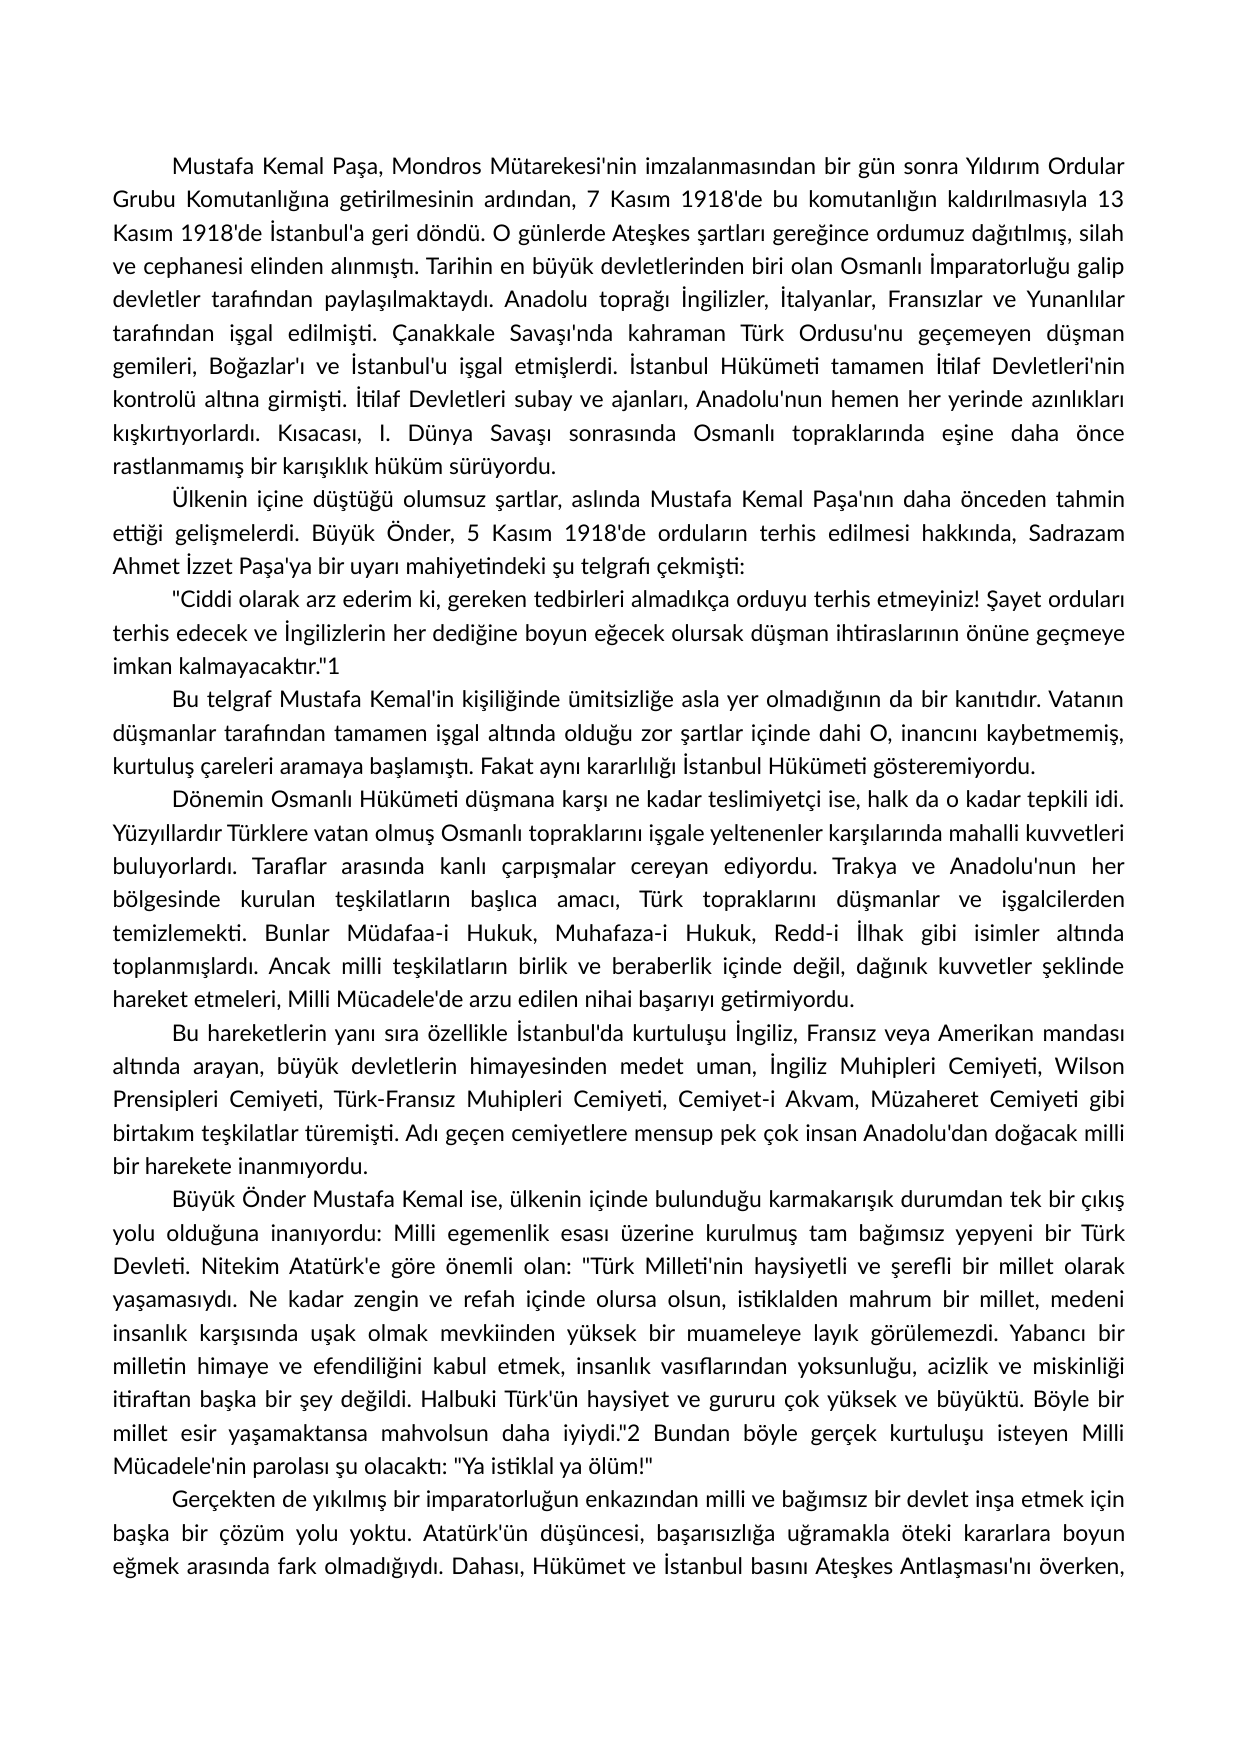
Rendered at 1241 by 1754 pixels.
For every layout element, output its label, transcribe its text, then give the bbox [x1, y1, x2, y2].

text Gerçekten de yıkılmış bir imparatorluğun enkazından milli ve bağımsız bir devlet inşa etmek için başka bir çözüm yolu yoktu. Atatürk'ün düşüncesi, başarısızlığa uğramakla öteki kararlara boyun eğmek arasında fark olmadığıydı. Dahası, Hükümet ve İstanbul basını Ateşkes Antlaşması'nı överken, [112, 1481, 1126, 1581]
text Dönemin Osmanlı Hükümeti düşmana karşı ne kadar teslimiyetçi ise, halk da o kadar tepkili idi. Yüzyıllardır Türklere vatan olmuş Osmanlı topraklarını işgale yeltenenler karşılarında mahalli kuvvetleri buluyorlardı. Taraflar arasında kanlı çarpışmalar cereyan ediyordu. Trakya ve Anadolu'nun her bölgesinde kurulan teşkilatların başlıca amacı, Türk topraklarını düşmanlar ve işgalcilerden temizlemekti. Bunlar Müdafaa-i Hukuk, Muhafaza-i Hukuk, Redd-i İlhak gibi isimler altında toplanmışlardı. Ancak milli teşkilatların birlik ve beraberlik içinde değil, dağınık kuvvetler şeklinde hareket etmeleri, Milli Mücadele'de arzu edilen nihai başarıyı getirmiyordu. [112, 781, 1126, 1014]
text Ülkenin içine düştüğü olumsuz şartlar, aslında Mustafa Kemal Paşa'nın daha önceden tahmin ettiği gelişmelerdi. Büyük Önder, 5 Kasım 1918'de orduların terhis edilmesi hakkında, Sadrazam Ahmet İzzet Paşa'ya bir uyarı mahiyetindeki şu telgrafı çekmişti: [112, 481, 1126, 581]
text "Ciddi olarak arz ederim ki, gereken tedbirleri almadıkça orduyu terhis etmeyiniz! Şayet orduları terhis edecek ve İngilizlerin her dediğine boyun eğecek olursak düşman ihtiraslarının önüne geçmeye imkan kalmayacaktır."1 [112, 581, 1126, 681]
text Bu telgraf Mustafa Kemal'in kişiliğinde ümitsizliğe asla yer olmadığının da bir kanıtıdır. Vatanın düşmanlar tarafından tamamen işgal altında olduğu zor şartlar içinde dahi O, inancını kaybetmemiş, kurtuluş çareleri aramaya başlamıştı. Fakat aynı kararlılığı İstanbul Hükümeti gösteremiyordu. [112, 681, 1126, 781]
text Büyük Önder Mustafa Kemal ise, ülkenin içinde bulunduğu karmakarışık durumdan tek bir çıkış yolu olduğuna inanıyordu: Milli egemenlik esası üzerine kurulmuş tam bağımsız yepyeni bir Türk Devleti. Nitekim Atatürk'e göre önemli olan: "Türk Milleti'nin haysiyetli ve şerefli bir millet olarak yaşamasıydı. Ne kadar zengin ve refah içinde olursa olsun, istiklalden mahrum bir millet, medeni insanlık karşısında uşak olmak mevkiinden yüksek bir muameleye layık görülemezdi. Yabancı bir milletin himaye ve efendiliğini kabul etmek, insanlık vasıflarından yoksunluğu, acizlik ve miskinliği itiraftan başka bir şey değildi. Halbuki Türk'ün haysiyet ve gururu çok yüksek ve büyüktü. Böyle bir millet esir yaşamaktansa mahvolsun daha iyiydi."2 Bundan böyle gerçek kurtuluşu isteyen Milli Mücadele'nin parolası şu olacaktı: "Ya istiklal ya ölüm!" [112, 1181, 1126, 1481]
text Mustafa Kemal Paşa, Mondros Mütarekesi'nin imzalanmasından bir gün sonra Yıldırım Ordular Grubu Komutanlığına getirilmesinin ardından, 7 Kasım 1918'de bu komutanlığın kaldırılmasıyla 13 Kasım 1918'de İstanbul'a geri döndü. O günlerde Ateşkes şartları gereğince ordumuz dağıtılmış, silah ve cephanesi elinden alınmıştı. Tarihin en büyük devletlerinden biri olan Osmanlı İmparatorluğu galip devletler tarafından paylaşılmaktaydı. Anadolu toprağı İngilizler, İtalyanlar, Fransızlar ve Yunanlılar tarafından işgal edilmişti. Çanakkale Savaşı'nda kahraman Türk Ordusu'nu geçemeyen düşman gemileri, Boğazlar'ı ve İstanbul'u işgal etmişlerdi. İstanbul Hükümeti tamamen İtilaf Devletleri'nin kontrolü altına girmişti. İtilaf Devletleri subay ve ajanları, Anadolu'nun hemen her yerinde azınlıkları kışkırtıyorlardı. Kısacası, I. Dünya Savaşı sonrasında Osmanlı topraklarında eşine daha önce rastlanmamış bir karışıklık hüküm sürüyordu. [112, 148, 1126, 481]
text Bu hareketlerin yanı sıra özellikle İstanbul'da kurtuluşu İngiliz, Fransız veya Amerikan mandası altında arayan, büyük devletlerin himayesinden medet uman, İngiliz Muhipleri Cemiyeti, Wilson Prensipleri Cemiyeti, Türk-Fransız Muhipleri Cemiyeti, Cemiyet-i Akvam, Müzaheret Cemiyeti gibi birtakım teşkilatlar türemişti. Adı geçen cemiyetlere mensup pek çok insan Anadolu'dan doğacak milli bir harekete inanmıyordu. [112, 1014, 1126, 1181]
